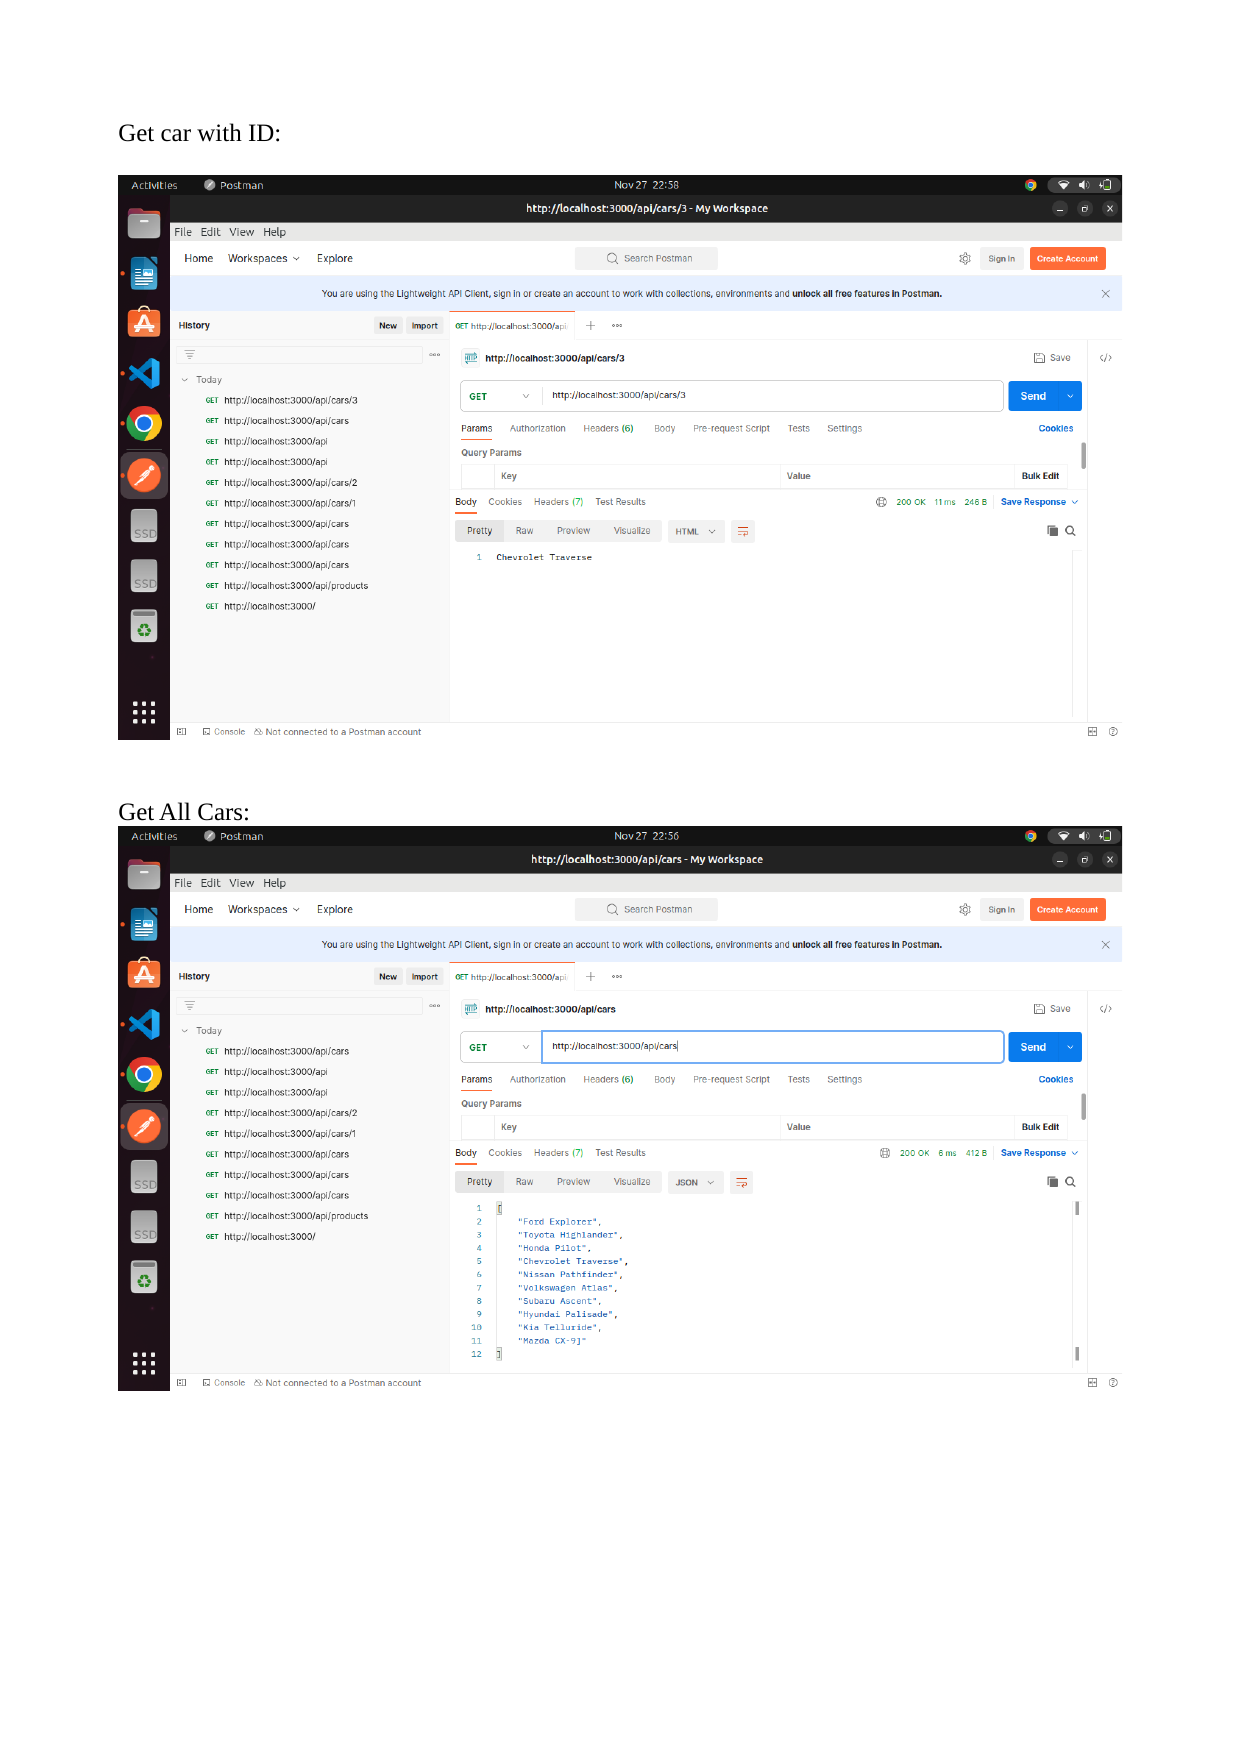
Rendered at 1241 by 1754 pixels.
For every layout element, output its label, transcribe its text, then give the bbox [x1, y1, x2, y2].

text Get car with ID: [118, 118, 1122, 147]
text Get All Cars: [118, 797, 1122, 826]
picture [118, 826, 1123, 1391]
picture [118, 175, 1123, 740]
